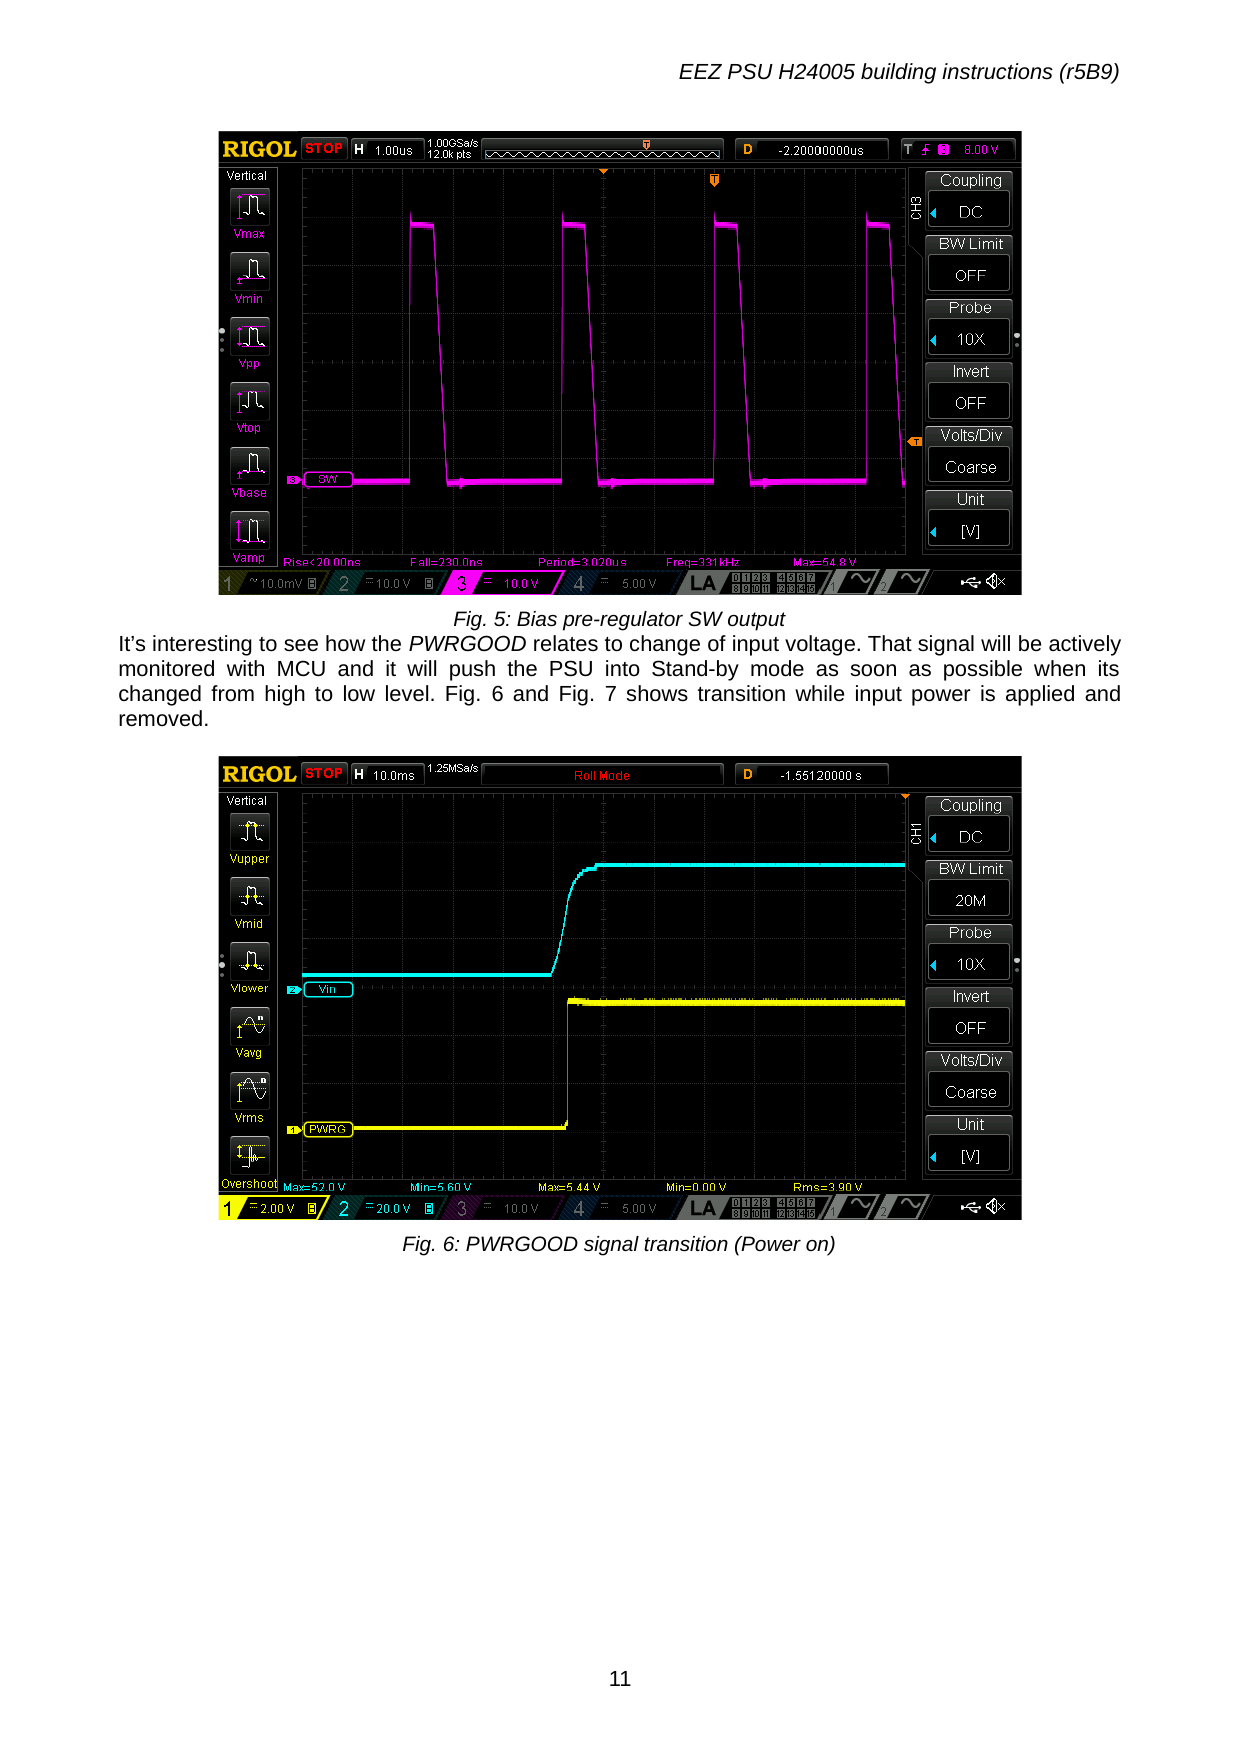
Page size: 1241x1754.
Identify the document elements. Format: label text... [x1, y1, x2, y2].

text Fig. 5: Bias pre-regulator SW output [218, 595, 1022, 630]
text It’s interesting to see how the PWRGOOD relates to change of input voltage. That signal will be actively monitored with MCU and it will push the PSU into Stand-by mode as soon as possible when its changed from high to low level. Fig. 6 and Fig. 7 shows transition while input power is applied and removed. [118, 131, 1122, 731]
picture [218, 131, 1022, 595]
picture [218, 756, 1022, 1220]
text Fig. 6: PWRGOOD signal transition (Power on) [218, 1220, 1022, 1255]
